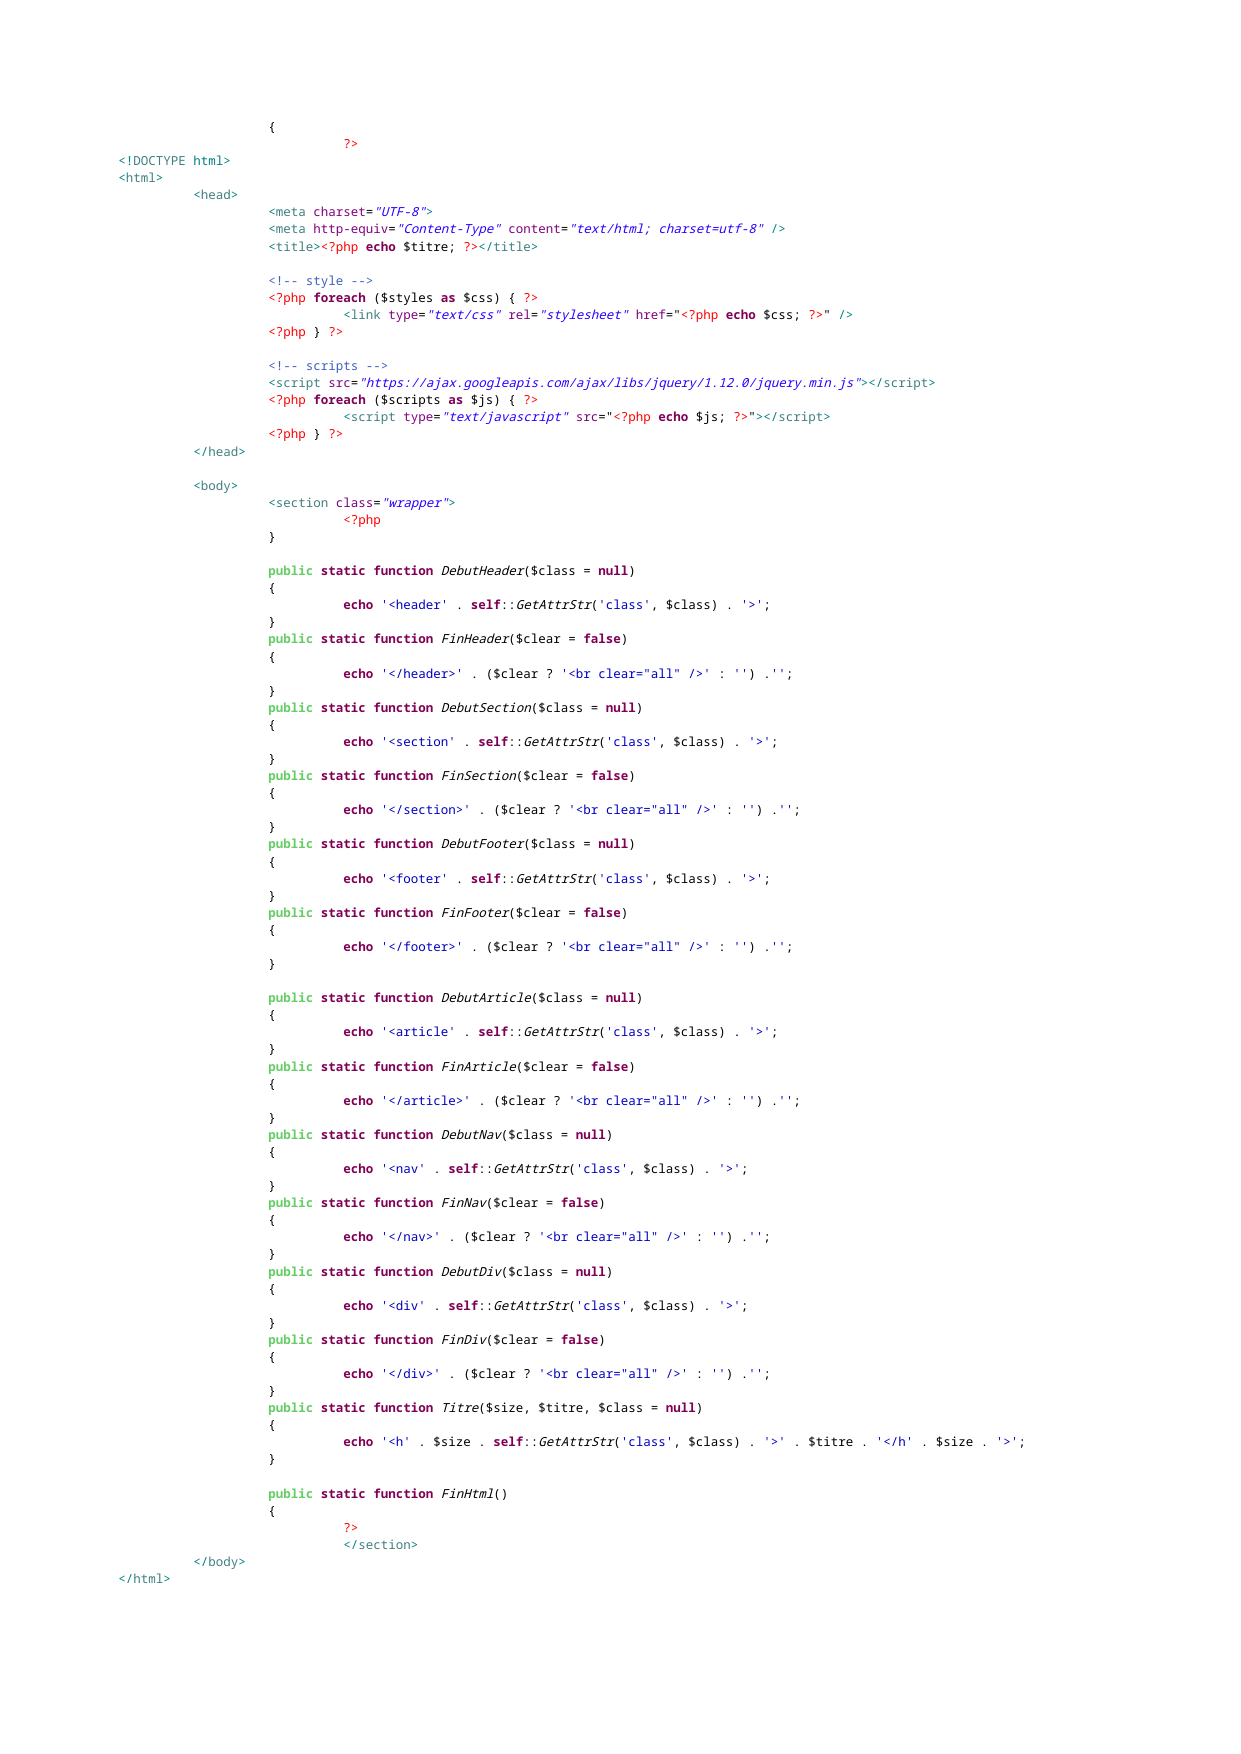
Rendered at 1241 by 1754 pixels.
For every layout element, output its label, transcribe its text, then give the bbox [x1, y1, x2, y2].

text { [118, 1075, 1122, 1092]
text public static function FinDiv($clear = false) [118, 1331, 1122, 1348]
text } [118, 613, 1122, 631]
text <!-- style --> [118, 272, 1122, 289]
text echo '<header' . self::GetAttrStr('class', $class) . '>'; [118, 596, 1122, 613]
text { [118, 1416, 1122, 1433]
text echo '</div>' . ($clear ? '<br clear="all" />' : '') .''; [118, 1365, 1122, 1382]
text echo '</section>' . ($clear ? '<br clear="all" />' : '') .''; [118, 801, 1122, 818]
text public static function DebutNav($class = null) [118, 1126, 1122, 1143]
text echo '</header>' . ($clear ? '<br clear="all" />' : '') .''; [118, 665, 1122, 682]
text public static function Titre($size, $titre, $class = null) [118, 1399, 1122, 1416]
text { [118, 1006, 1122, 1023]
text } [118, 955, 1122, 972]
text echo '</article>' . ($clear ? '<br clear="all" />' : '') .''; [118, 1092, 1122, 1109]
text } [118, 750, 1122, 767]
text } [118, 682, 1122, 699]
text <!DOCTYPE html> [118, 152, 1122, 169]
text { [118, 1502, 1122, 1519]
text <?php foreach ($styles as $css) { ?> [118, 289, 1122, 306]
text echo '<nav' . self::GetAttrStr('class', $class) . '>'; [118, 1160, 1122, 1177]
text { [118, 648, 1122, 665]
text echo '<section' . self::GetAttrStr('class', $class) . '>'; [118, 733, 1122, 750]
text public static function DebutArticle($class = null) [118, 989, 1122, 1006]
text { [118, 1280, 1122, 1297]
text { [118, 784, 1122, 801]
text echo '<article' . self::GetAttrStr('class', $class) . '>'; [118, 1023, 1122, 1041]
text </section> [118, 1536, 1122, 1553]
text } [118, 1451, 1122, 1468]
text </body> [118, 1553, 1122, 1570]
text public static function FinArticle($clear = false) [118, 1058, 1122, 1075]
text } [118, 528, 1122, 545]
text <body> [118, 477, 1122, 494]
text } [118, 818, 1122, 836]
text <?php [118, 511, 1122, 528]
text { [118, 716, 1122, 733]
text { [118, 1348, 1122, 1365]
text echo '<div' . self::GetAttrStr('class', $class) . '>'; [118, 1297, 1122, 1314]
text public static function DebutSection($class = null) [118, 699, 1122, 716]
text } [118, 1041, 1122, 1058]
text } [118, 887, 1122, 904]
text { [118, 579, 1122, 596]
text } [118, 1246, 1122, 1263]
text } [118, 1382, 1122, 1399]
text <section class="wrapper"> [118, 494, 1122, 511]
text public static function DebutDiv($class = null) [118, 1263, 1122, 1280]
text echo '</nav>' . ($clear ? '<br clear="all" />' : '') .''; [118, 1228, 1122, 1246]
text <link type="text/css" rel="stylesheet" href="<?php echo $css; ?>" /> [118, 306, 1122, 323]
text { [118, 853, 1122, 870]
text public static function FinNav($clear = false) [118, 1194, 1122, 1211]
text <script type="text/javascript" src="<?php echo $js; ?>"></script> [118, 408, 1122, 426]
text } [118, 1177, 1122, 1194]
text echo '<h' . $size . self::GetAttrStr('class', $class) . '>' . $titre . '</h' . $size . '>'; [118, 1433, 1122, 1451]
text public static function FinHtml() [118, 1485, 1122, 1502]
text public static function FinHeader($clear = false) [118, 631, 1122, 648]
text <?php foreach ($scripts as $js) { ?> [118, 391, 1122, 408]
text public static function DebutHeader($class = null) [118, 562, 1122, 579]
text { [118, 1211, 1122, 1228]
text <script src="https://ajax.googleapis.com/ajax/libs/jquery/1.12.0/jquery.min.js"></script> [118, 374, 1122, 391]
text { [118, 118, 1122, 135]
text <title><?php echo $titre; ?></title> [118, 238, 1122, 255]
text ?> [118, 1519, 1122, 1536]
text ?> [118, 135, 1122, 152]
text </html> [118, 1570, 1122, 1587]
text public static function FinSection($clear = false) [118, 767, 1122, 784]
text { [118, 1143, 1122, 1160]
text <meta http-equiv="Content-Type" content="text/html; charset=utf-8" /> [118, 221, 1122, 238]
text <?php } ?> [118, 323, 1122, 340]
text } [118, 1109, 1122, 1126]
text } [118, 1314, 1122, 1331]
text { [118, 921, 1122, 938]
text <head> [118, 186, 1122, 203]
text public static function DebutFooter($class = null) [118, 836, 1122, 853]
text echo '<footer' . self::GetAttrStr('class', $class) . '>'; [118, 870, 1122, 887]
text <meta charset="UTF-8"> [118, 203, 1122, 221]
text <!-- scripts --> [118, 357, 1122, 374]
text <?php } ?> [118, 426, 1122, 443]
text <html> [118, 169, 1122, 186]
text public static function FinFooter($clear = false) [118, 904, 1122, 921]
text </head> [118, 443, 1122, 460]
text echo '</footer>' . ($clear ? '<br clear="all" />' : '') .''; [118, 938, 1122, 955]
